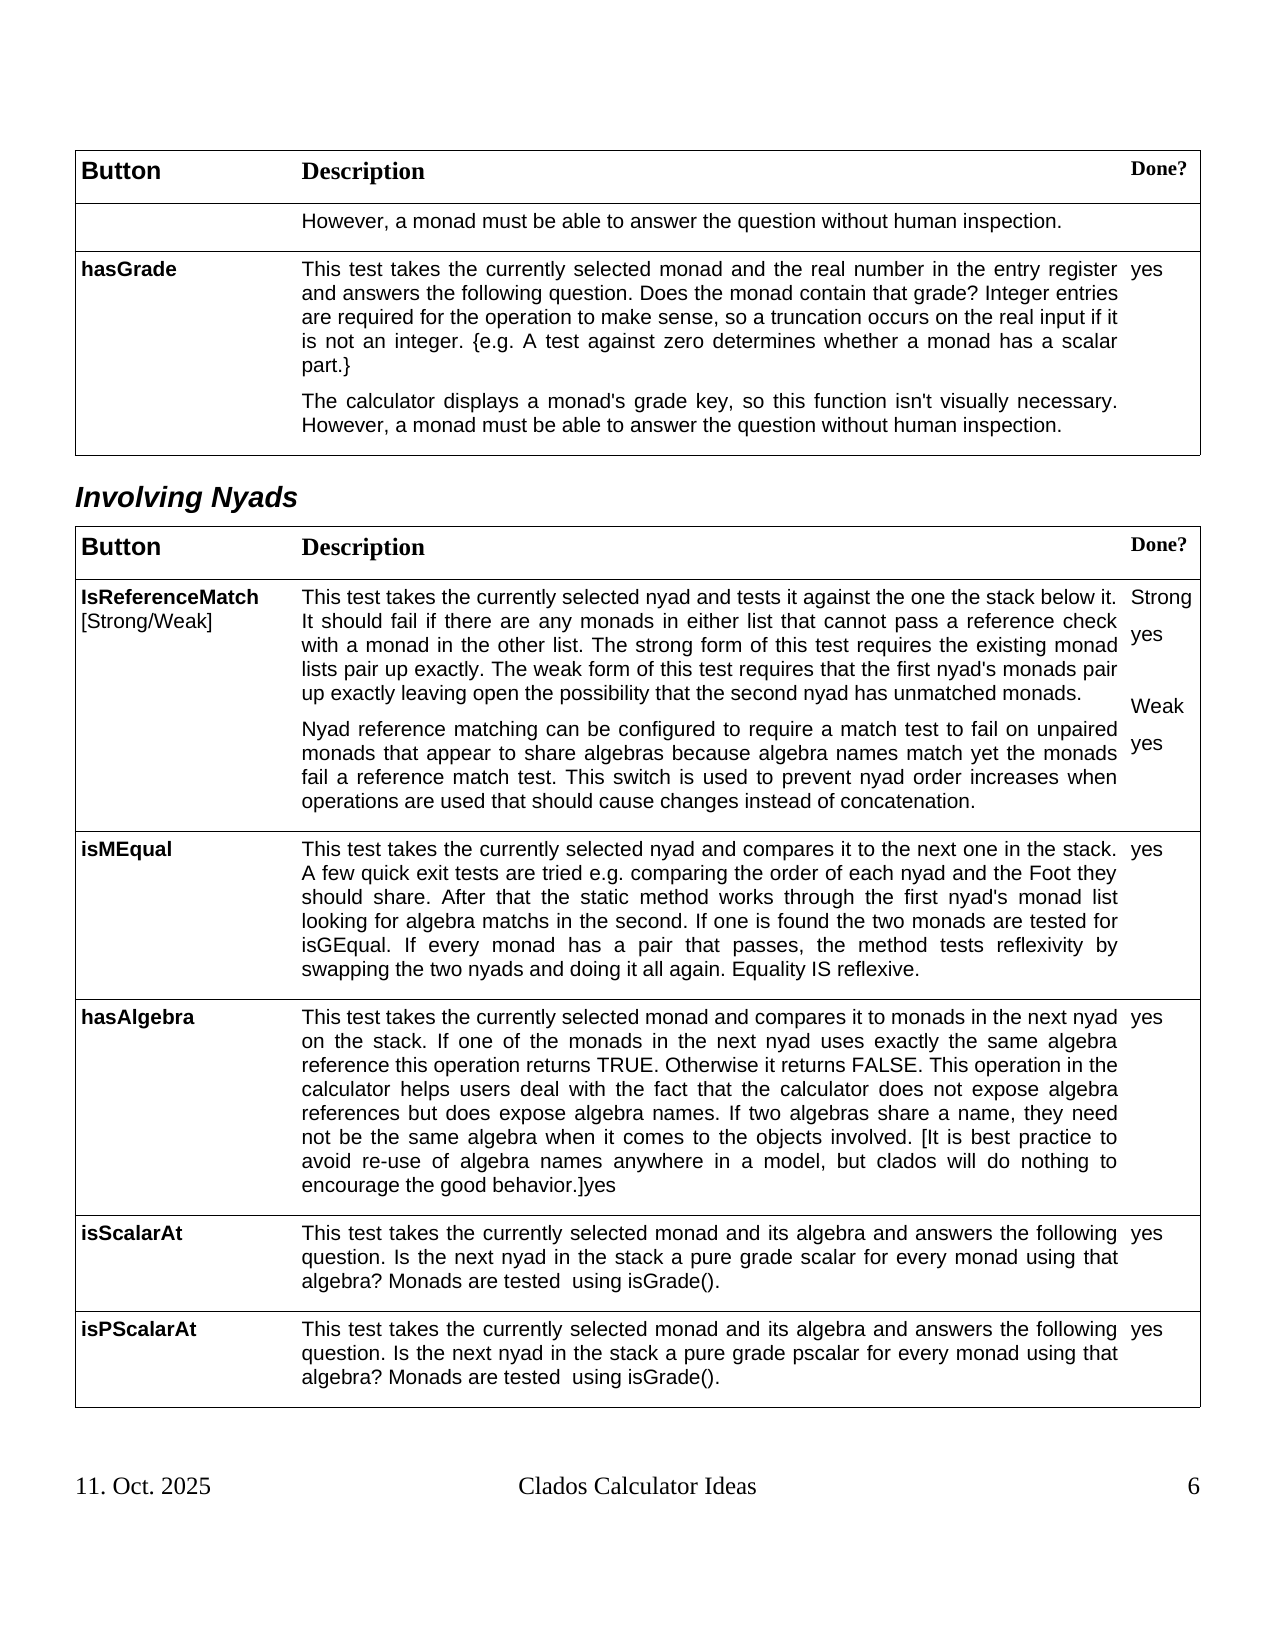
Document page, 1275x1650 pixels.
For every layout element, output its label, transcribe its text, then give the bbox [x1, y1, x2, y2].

table_cell This test takes the currently selected nyad and compares it to the next one in the stack. A few quick exit tests are tried e.g. comparing the order of each nyad and the Foot they should share. After that the static method works through the first nyad's monad list looking for algebra matchs in the second. If one is found the two monads are tested for isGEqual. If every monad has a pair that passes, the method tests reflexivity by swapping the two nyads and doing it all again. Equality IS reflexive. [296, 832, 1125, 999]
table_cell yes [1125, 252, 1200, 455]
table_cell [1125, 204, 1200, 251]
table_cell This test takes the currently selected nyad and tests it against the one the stack below it. It should fail if there are any monads in either list that cannot pass a reference check with a monad in the other list. The strong form of this test requires the existing monad lists pair up exactly. The weak form of this test requires that the first nyad's monads pair up exactly leaving open the possibility that the second nyad has unmatched monads. Nyad reference matching can be configured to require a match test to fail on unpaired monads that appear to share algebras because algebra names match yet the monads fail a reference match test. This switch is used to prevent nyad order increases when operations are used that should cause changes instead of concatenation. [296, 580, 1125, 831]
table_header Done? [1125, 151, 1200, 203]
table_cell yes [1125, 832, 1200, 999]
table_cell isPScalarAt [76, 1312, 296, 1407]
table_cell isScalarAt [76, 1216, 296, 1311]
table_cell This test takes the currently selected monad and the real number in the entry register and answers the following question. Does the monad contain that grade? Integer entries are required for the operation to make sense, so a truncation occurs on the real input if it is not an integer. {e.g. A test against zero determines whether a monad has a scalar part.} The calculator displays a monad's grade key, so this function isn't visually necessary. However, a monad must be able to answer the question without human inspection. [296, 252, 1125, 455]
table_header Done? [1125, 527, 1200, 579]
subtitle Involving Nyads [75, 480, 1200, 514]
table_cell isMEqual [76, 832, 296, 999]
table_header Button [76, 151, 296, 203]
table_cell IsReferenceMatch [Strong/Weak] [76, 580, 296, 831]
table_cell yes [1125, 1216, 1200, 1311]
table_cell [76, 204, 296, 251]
table_header Button [76, 527, 296, 579]
table_cell hasAlgebra [76, 1000, 296, 1215]
table_cell However, a monad must be able to answer the question without human inspection. [296, 204, 1125, 251]
table_cell yes [1125, 1312, 1200, 1407]
table_header Description [296, 527, 1125, 579]
table_cell Strong yes Weak yes [1125, 580, 1200, 831]
table_cell This test takes the currently selected monad and its algebra and answers the following question. Is the next nyad in the stack a pure grade scalar for every monad using that algebra? Monads are tested using isGrade(). [296, 1216, 1125, 1311]
table_header Description [296, 151, 1125, 203]
table_cell This test takes the currently selected monad and compares it to monads in the next nyad on the stack. If one of the monads in the next nyad uses exactly the same algebra reference this operation returns TRUE. Otherwise it returns FALSE. This operation in the calculator helps users deal with the fact that the calculator does not expose algebra references but does expose algebra names. If two algebras share a name, they need not be the same algebra when it comes to the objects involved. [It is best practice to avoid re-use of algebra names anywhere in a model, but clados will do nothing to encourage the good behavior.]yes [296, 1000, 1125, 1215]
table_cell hasGrade [76, 252, 296, 455]
table_cell This test takes the currently selected monad and its algebra and answers the following question. Is the next nyad in the stack a pure grade pscalar for every monad using that algebra? Monads are tested using isGrade(). [296, 1312, 1125, 1407]
table_cell yes [1125, 1000, 1200, 1215]
